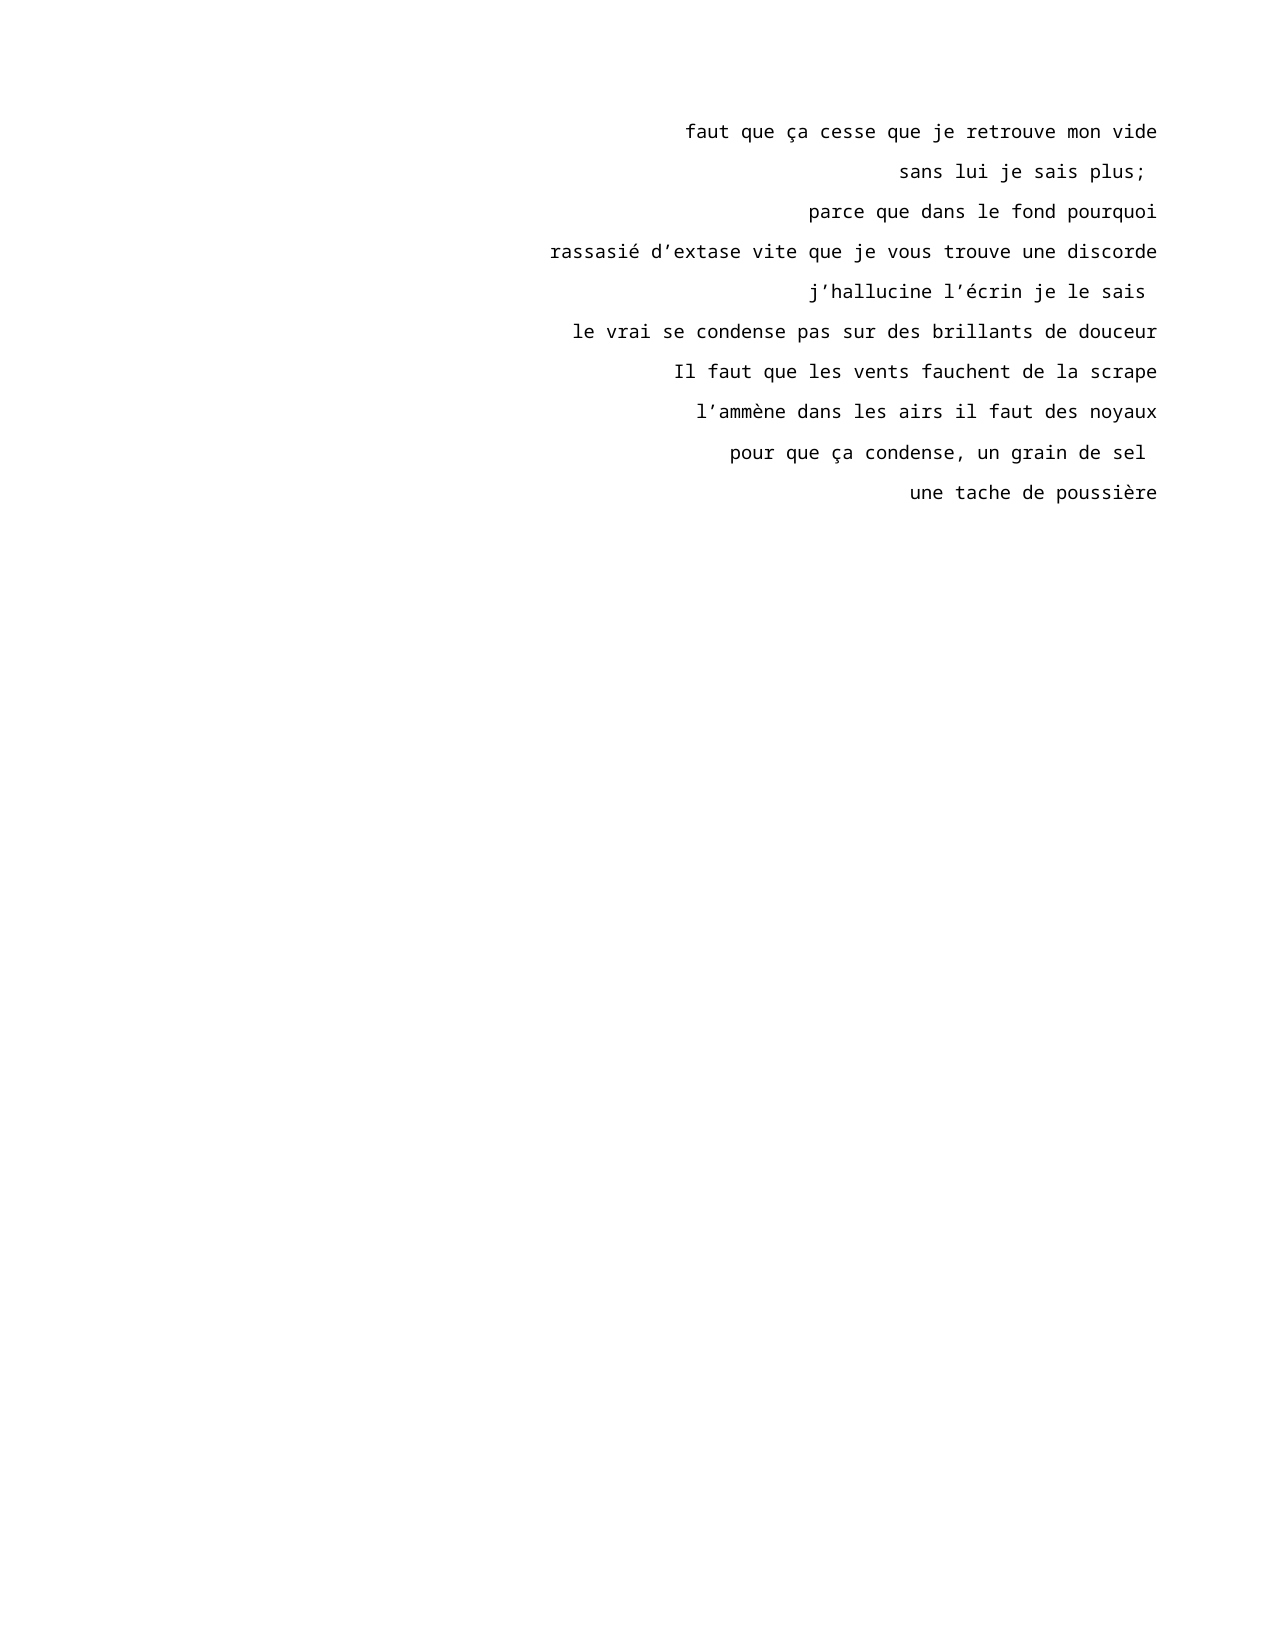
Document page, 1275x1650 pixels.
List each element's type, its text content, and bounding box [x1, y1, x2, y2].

text le vrai se condense pas sur des brillants de douceur [118, 319, 1157, 344]
text parce que dans le fond pourquoi [118, 198, 1157, 224]
text pour que ça condense, un grain de sel [118, 439, 1157, 464]
text j’hallucine l’écrin je le sais [118, 278, 1157, 304]
text faut que ça cesse que je retrouve mon vide [118, 118, 1157, 144]
text l’ammène dans les airs il faut des noyaux [118, 399, 1157, 424]
text rassasié d’extase vite que je vous trouve une discorde [118, 238, 1157, 264]
text une tache de poussière [118, 479, 1157, 504]
text Il faut que les vents fauchent de la scrape [118, 359, 1157, 384]
text sans lui je sais plus; [118, 158, 1157, 184]
